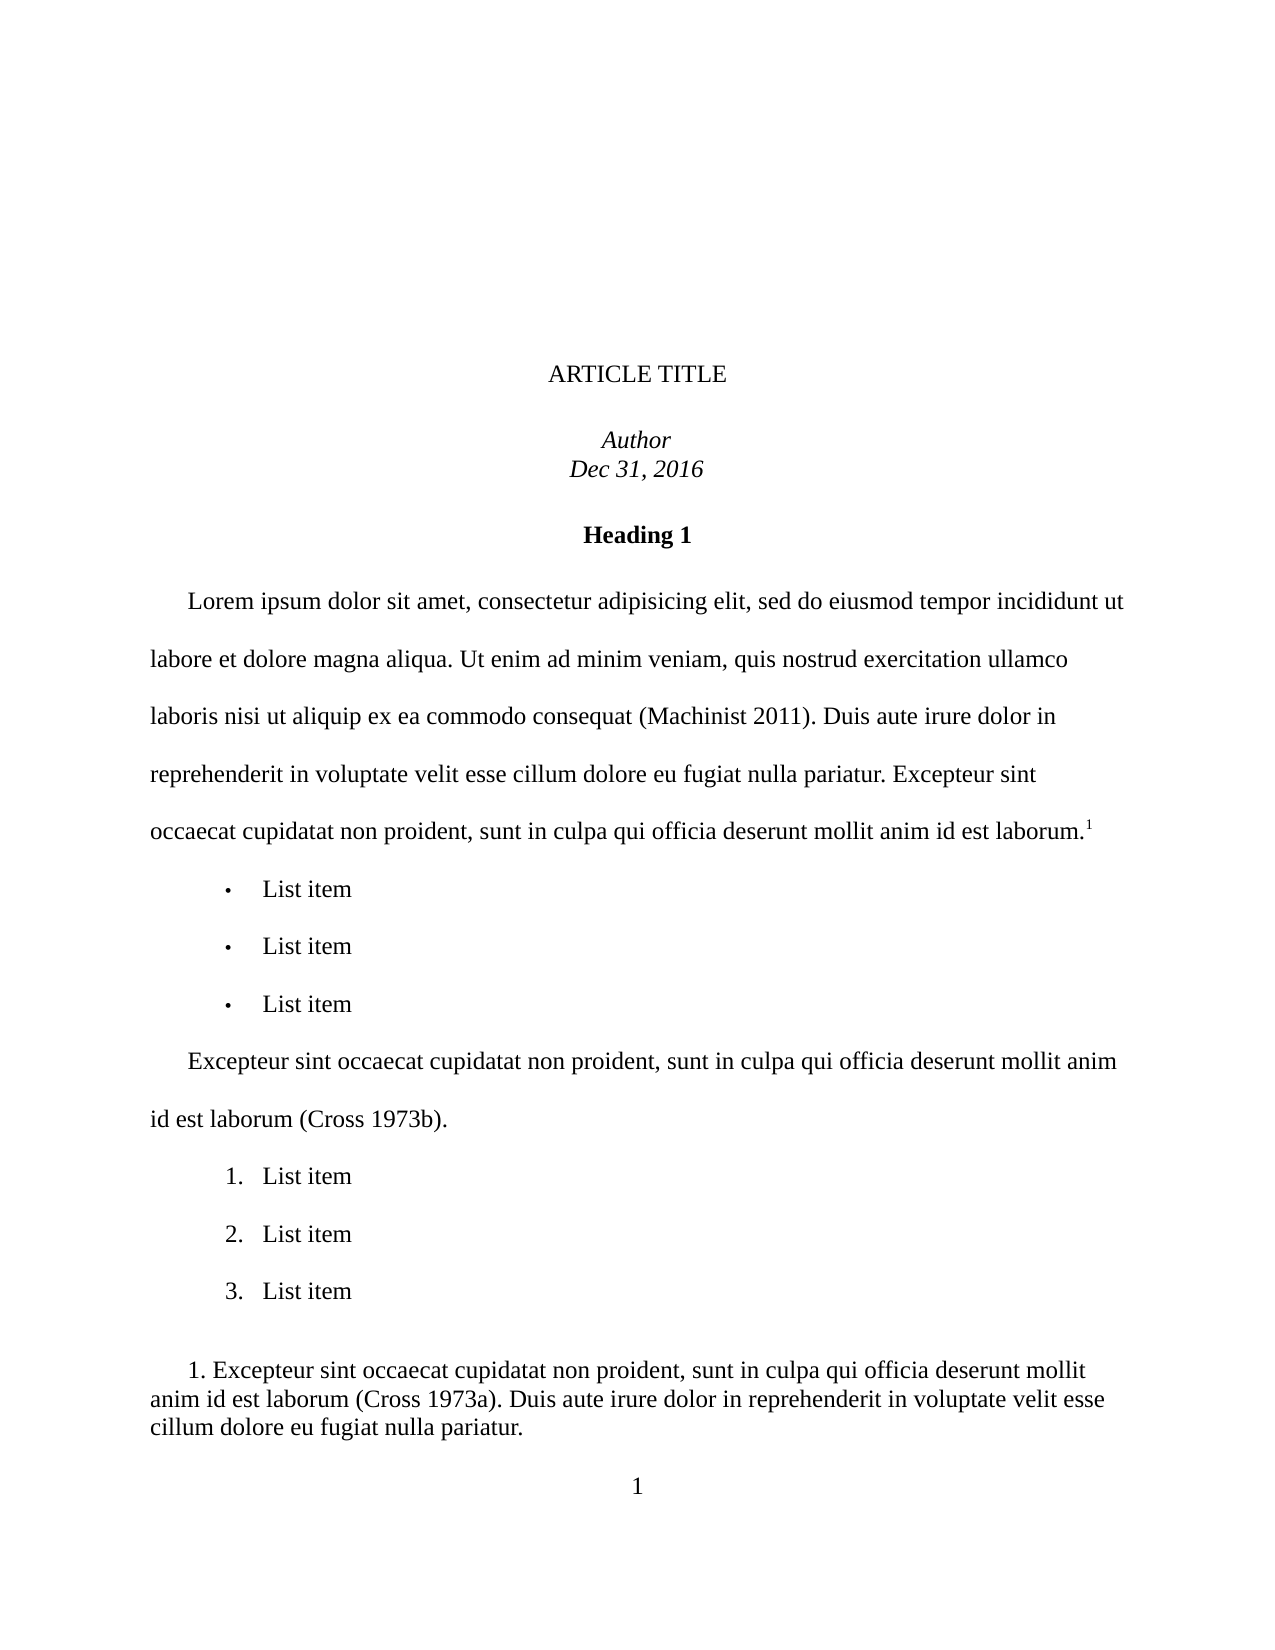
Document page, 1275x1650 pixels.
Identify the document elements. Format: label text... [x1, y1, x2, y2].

subtitle Heading 1 [150, 520, 1125, 549]
list List item [187, 931, 1125, 960]
text Author [150, 425, 1125, 454]
list List item [187, 989, 1125, 1017]
list List item [187, 874, 1125, 902]
text Lorem ipsum dolor sit amet, consectetur adipisicing elit, sed do eiusmod tempor incididunt ut labore et dolore magna aliqua. Ut enim ad minim veniam, quis nostrud exercitation ullamco laboris nisi ut aliquip ex ea commodo consequat (Machinist 2011). Duis aute irure dolor in reprehenderit in voluptate velit esse cillum dolore eu fugiat nulla pariatur. Excepteur sint occaecat cupidatat non proident, sunt in culpa qui officia deserunt mollit anim id est laborum. [150, 586, 1125, 845]
title Article Title [150, 359, 1125, 387]
list List item [187, 1276, 1125, 1305]
list List item [187, 1219, 1125, 1247]
text Excepteur sint occaecat cupidatat non proident, sunt in culpa qui officia deserunt mollit anim id est laborum (Cross 1973a). Duis aute irure dolor in reprehenderit in voluptate velit esse cillum dolore eu fugiat nulla pariatur. [150, 1355, 1125, 1441]
list List item [187, 1161, 1125, 1190]
text Dec 31, 2016 [150, 454, 1125, 482]
text Excepteur sint occaecat cupidatat non proident, sunt in culpa qui officia deserunt mollit anim id est laborum (Cross 1973b). [150, 1046, 1125, 1132]
